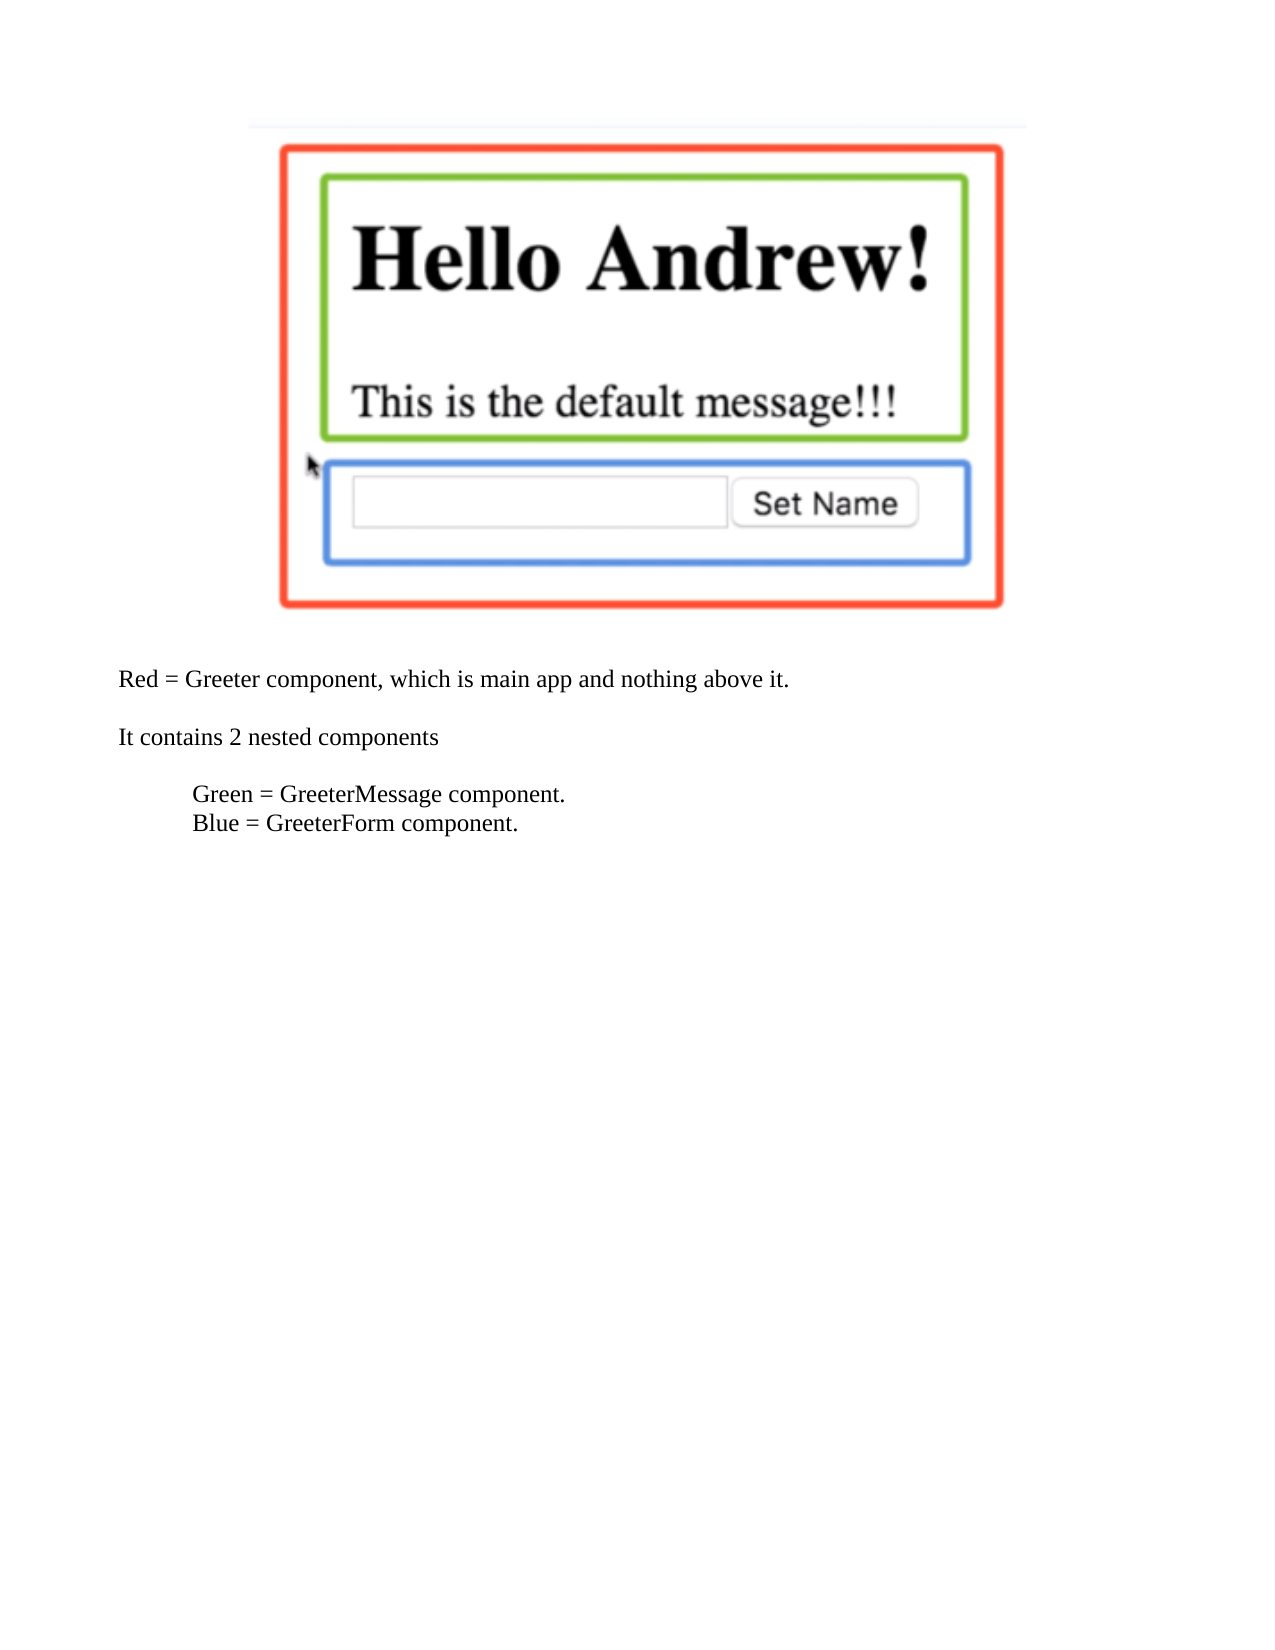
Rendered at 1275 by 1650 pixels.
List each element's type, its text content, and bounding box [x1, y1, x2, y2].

text Red = Greeter component, which is main app and nothing above it. [118, 664, 1157, 693]
text Blue = GreeterForm component. [118, 808, 1157, 837]
picture [248, 118, 1027, 626]
text Green = GreeterMessage component. [118, 779, 1157, 808]
text It contains 2 nested components [118, 722, 1157, 751]
